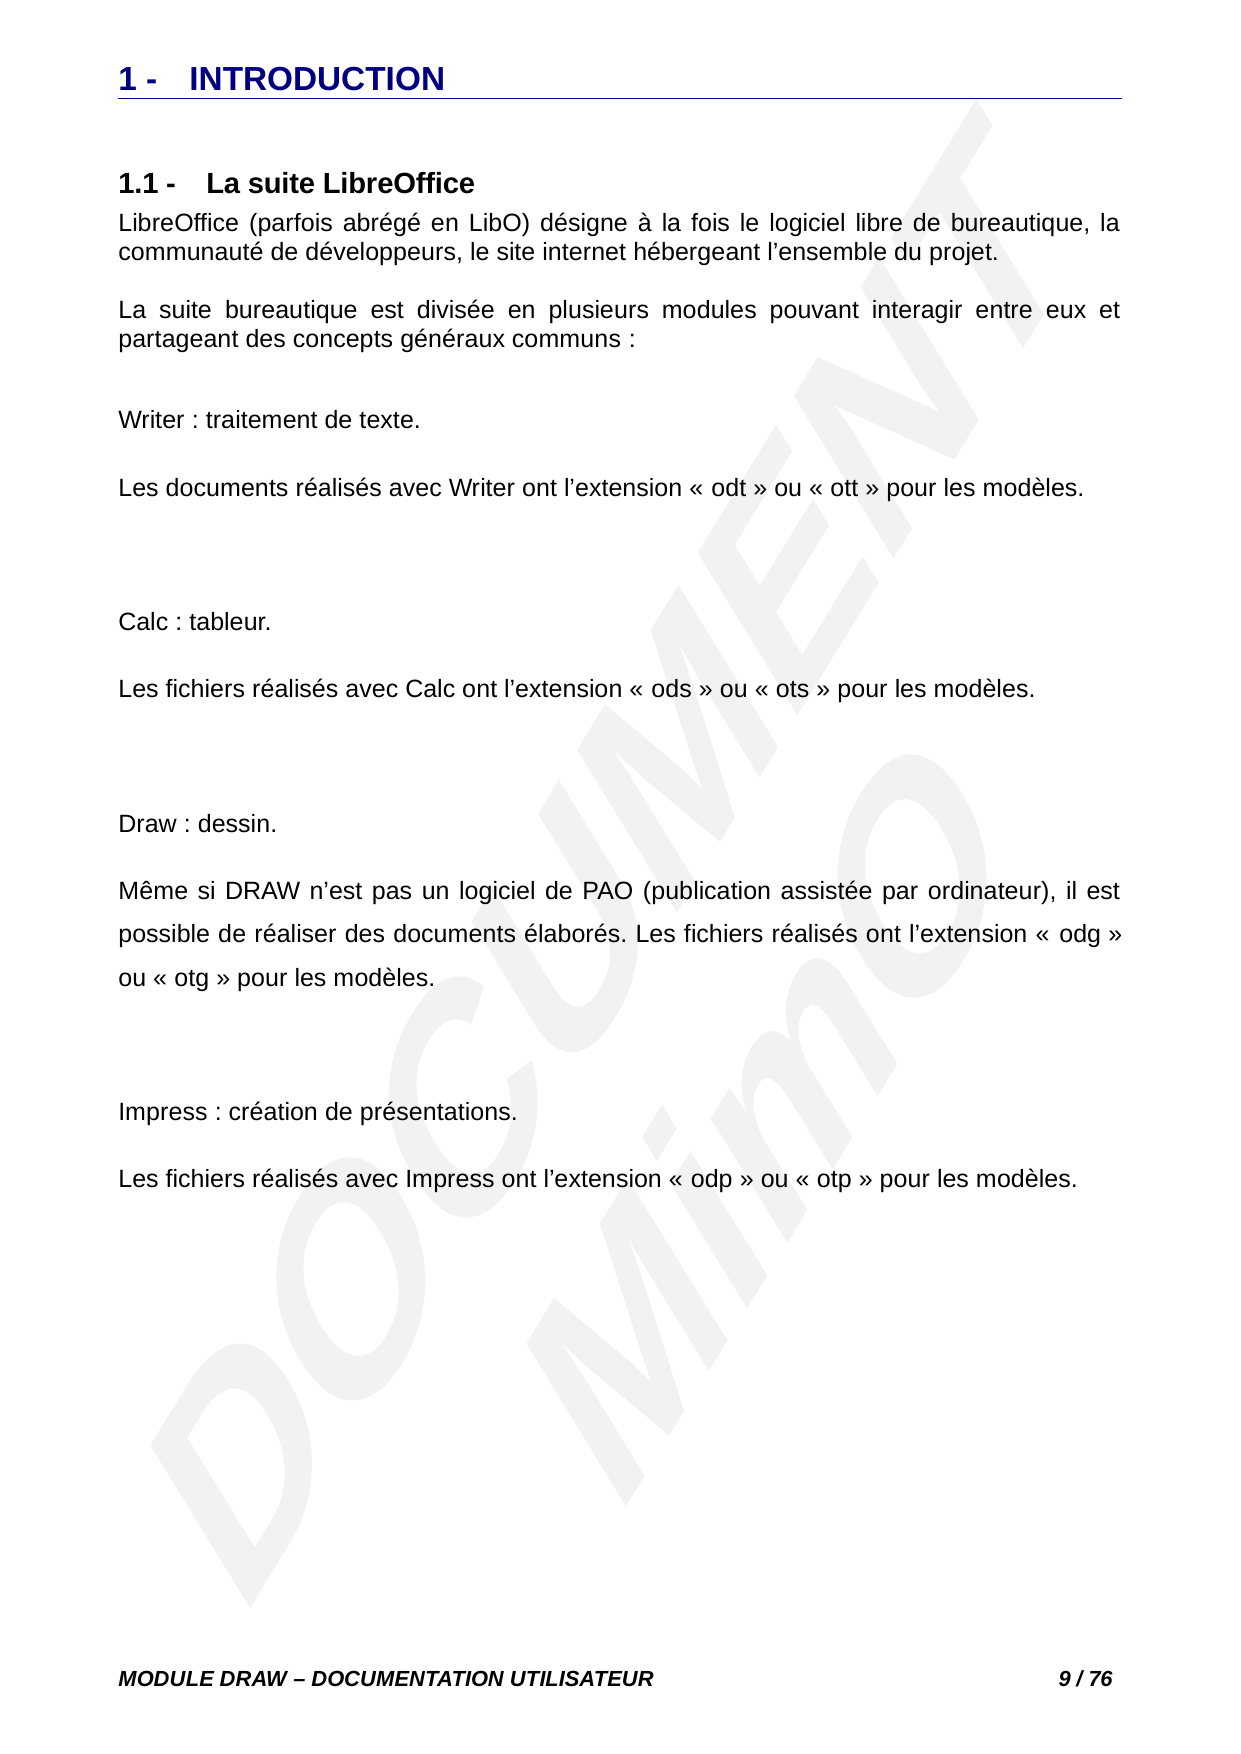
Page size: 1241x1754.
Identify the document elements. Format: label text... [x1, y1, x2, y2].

text Writer : traitement de texte. [118, 405, 1122, 434]
text Même si DRAW n’est pas un logiciel de PAO (publication assistée par ordinateur), il est possible de réaliser des documents élaborés. Les fichiers réalisés ont l’extension « odg » ou « otg » pour les modèles. [118, 876, 1122, 992]
text LibreOffice (parfois abrégé en LibO) désigne à la fois le logiciel libre de bureautique, la communauté de développeurs, le site internet hébergeant l’ensemble du projet. [118, 207, 1122, 266]
subtitle La suite LibreOffice [118, 166, 1122, 199]
text La suite bureautique est divisée en plusieurs modules pouvant interagir entre eux et partageant des concepts généraux communs : [118, 294, 1122, 353]
subtitle introduction [118, 59, 1122, 98]
text Impress : création de présentations. [118, 1097, 1122, 1126]
text Les fichiers réalisés avec Calc ont l’extension « ods » ou « ots » pour les modèles. [118, 674, 1122, 703]
text Calc : tableur. [118, 607, 1122, 636]
text Les documents réalisés avec Writer ont l’extension « odt » ou « ott » pour les modèles. [118, 473, 1122, 502]
text Draw : dessin. [118, 808, 1122, 838]
text Les fichiers réalisés avec Impress ont l’extension « odp » ou « otp » pour les modèles. [118, 1164, 1122, 1193]
